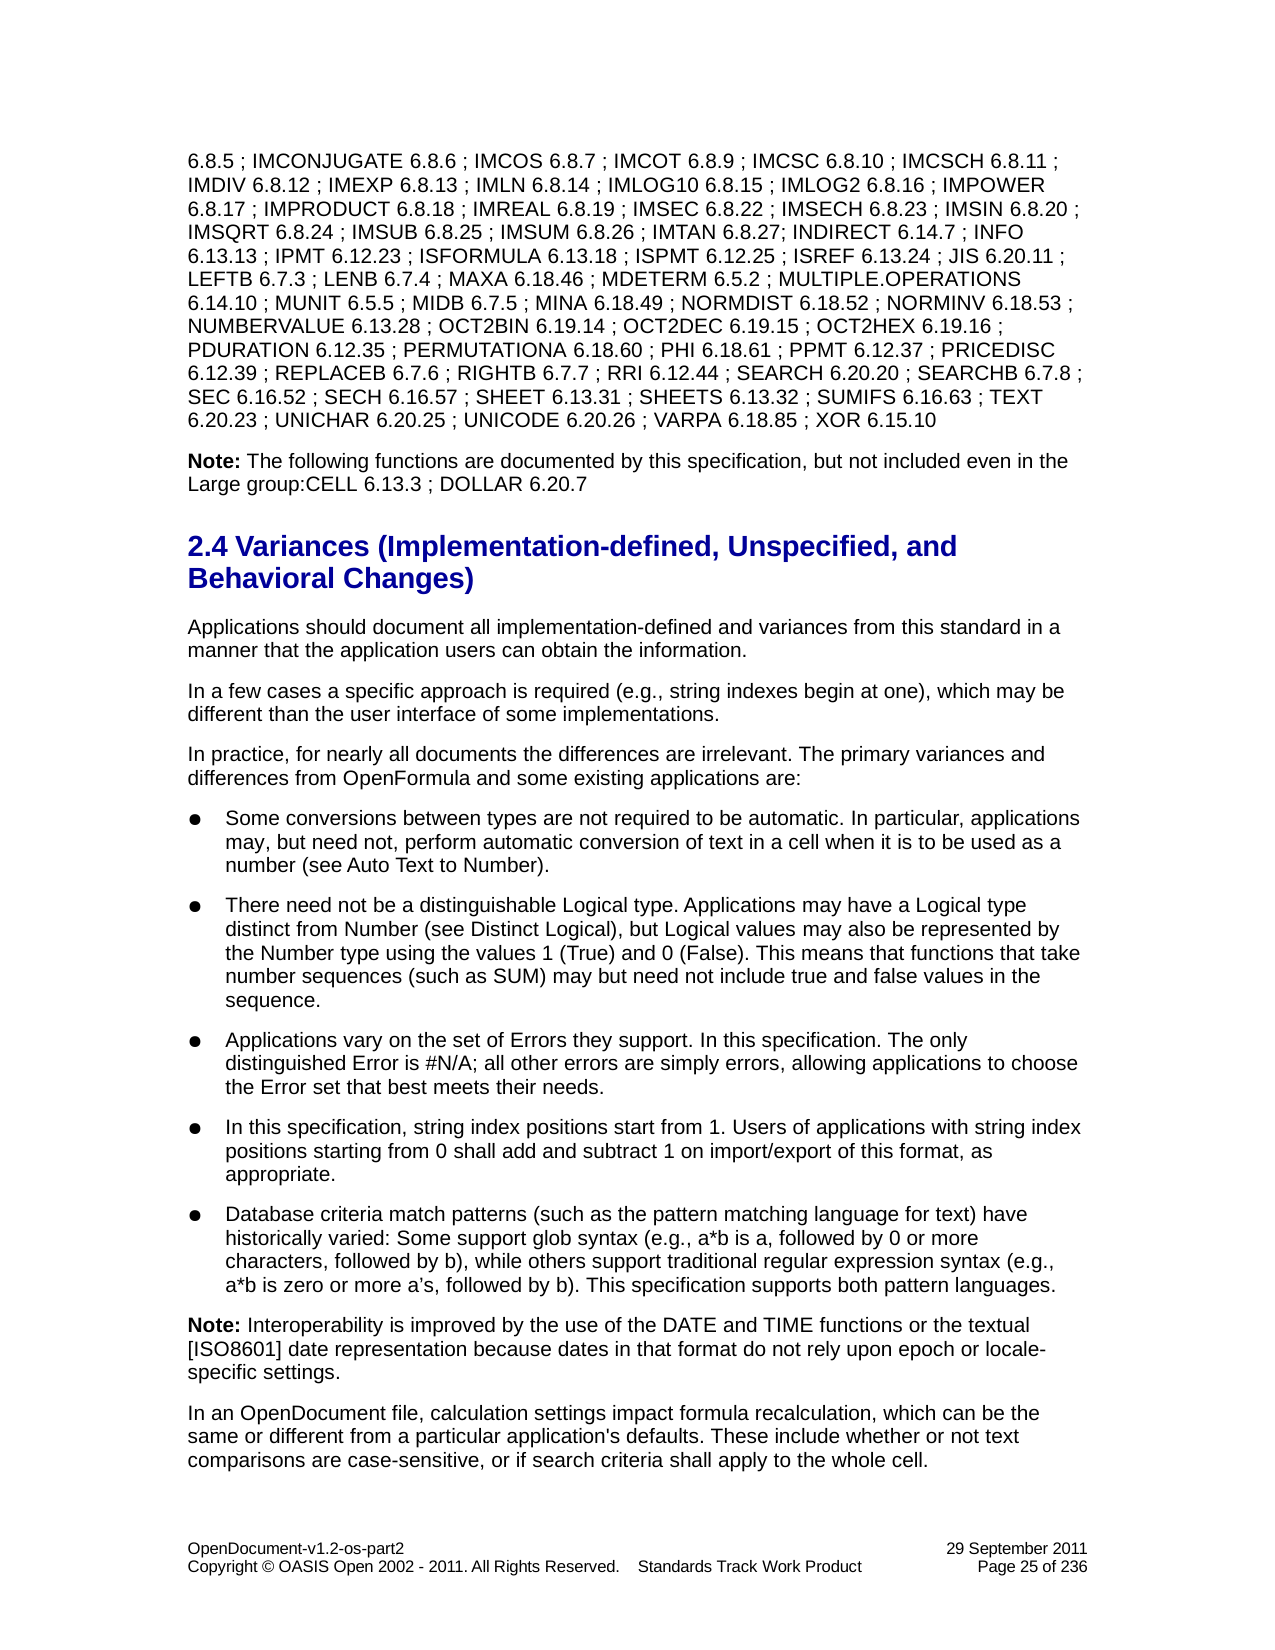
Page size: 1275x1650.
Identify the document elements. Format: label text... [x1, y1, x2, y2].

text Note: Interoperability is improved by the use of the DATE and TIME functions or the textual [ISO8601] date representation because dates in that format do not rely upon epoch or locale-specific settings. [187, 1314, 1088, 1384]
text In an OpenDocument file, calculation settings impact formula recalculation, which can be the same or different from a particular application's defaults. These include whether or not text comparisons are case-sensitive, or if search criteria shall apply to the whole cell. [187, 1401, 1088, 1472]
subtitle Variances (Implementation-defined, Unspecified, and Behavioral Changes) [187, 529, 1088, 594]
text In a few cases a specific approach is required (e.g., string indexes begin at one), which may be different than the user interface of some implementations. [187, 679, 1088, 726]
list In this specification, string index positions start from 1. Users of applications with string index positions starting from 0 shall add and subtract 1 on import/export of this format, as appropriate. [187, 1116, 1088, 1186]
list There need not be a distinguishable Logical type. Applications may have a Logical type distinct from Number (see Distinct Logical), but Logical values may also be represented by the Number type using the values 1 (True) and 0 (False). This means that functions that take number sequences (such as SUM) may but need not include true and false values in the sequence. [187, 894, 1088, 1012]
list Database criteria match patterns (such as the pattern matching language for text) have historically varied: Some support glob syntax (e.g., a*b is a, followed by 0 or more characters, followed by b), while others support traditional regular expression syntax (e.g., a*b is zero or more a’s, followed by b). This specification supports both pattern languages. [187, 1203, 1088, 1297]
text Note: The following functions are documented by this specification, but not included even in the Large group:CELL 6.13.3 ; DOLLAR 6.20.7 [187, 449, 1088, 496]
list Some conversions between types are not required to be automatic. In particular, applications may, but need not, perform automatic conversion of text in a cell when it is to be used as a number (see Auto Text to Number). [187, 807, 1088, 877]
text 6.8.5 ; IMCONJUGATE 6.8.6 ; IMCOS 6.8.7 ; IMCOT 6.8.9 ; IMCSC 6.8.10 ; IMCSCH 6.8.11 ; IMDIV 6.8.12 ; IMEXP 6.8.13 ; IMLN 6.8.14 ; IMLOG10 6.8.15 ; IMLOG2 6.8.16 ; IMPOWER 6.8.17 ; IMPRODUCT 6.8.18 ; IMREAL 6.8.19 ; IMSEC 6.8.22 ; IMSECH 6.8.23 ; IMSIN 6.8.20 ; IMSQRT 6.8.24 ; IMSUB 6.8.25 ; IMSUM 6.8.26 ; IMTAN 6.8.27; INDIRECT 6.14.7 ; INFO 6.13.13 ; IPMT 6.12.23 ; ISFORMULA 6.13.18 ; ISPMT 6.12.25 ; ISREF 6.13.24 ; JIS 6.20.11 ; LEFTB 6.7.3 ; LENB 6.7.4 ; MAXA 6.18.46 ; MDETERM 6.5.2 ; MULTIPLE.OPERATIONS 6.14.10 ; MUNIT 6.5.5 ; MIDB 6.7.5 ; MINA 6.18.49 ; NORMDIST 6.18.52 ; NORMINV 6.18.53 ; NUMBERVALUE 6.13.28 ; OCT2BIN 6.19.14 ; OCT2DEC 6.19.15 ; OCT2HEX 6.19.16 ; PDURATION 6.12.35 ; PERMUTATIONA 6.18.60 ; PHI 6.18.61 ; PPMT 6.12.37 ; PRICEDISC 6.12.39 ; REPLACEB 6.7.6 ; RIGHTB 6.7.7 ; RRI 6.12.44 ; SEARCH 6.20.20 ; SEARCHB 6.7.8 ; SEC 6.16.52 ; SECH 6.16.57 ; SHEET 6.13.31 ; SHEETS 6.13.32 ; SUMIFS 6.16.63 ; TEXT 6.20.23 ; UNICHAR 6.20.25 ; UNICODE 6.20.26 ; VARPA 6.18.85 ; XOR 6.15.10 [187, 150, 1088, 432]
text Applications should document all implementation-defined and variances from this standard in a manner that the application users can obtain the information. [187, 615, 1088, 662]
list Applications vary on the set of Errors they support. In this specification. The only distinguished Error is #N/A; all other errors are simply errors, allowing applications to choose the Error set that best meets their needs. [187, 1028, 1088, 1099]
text In practice, for nearly all documents the differences are irrelevant. The primary variances and differences from OpenFormula and some existing applications are: [187, 743, 1088, 790]
